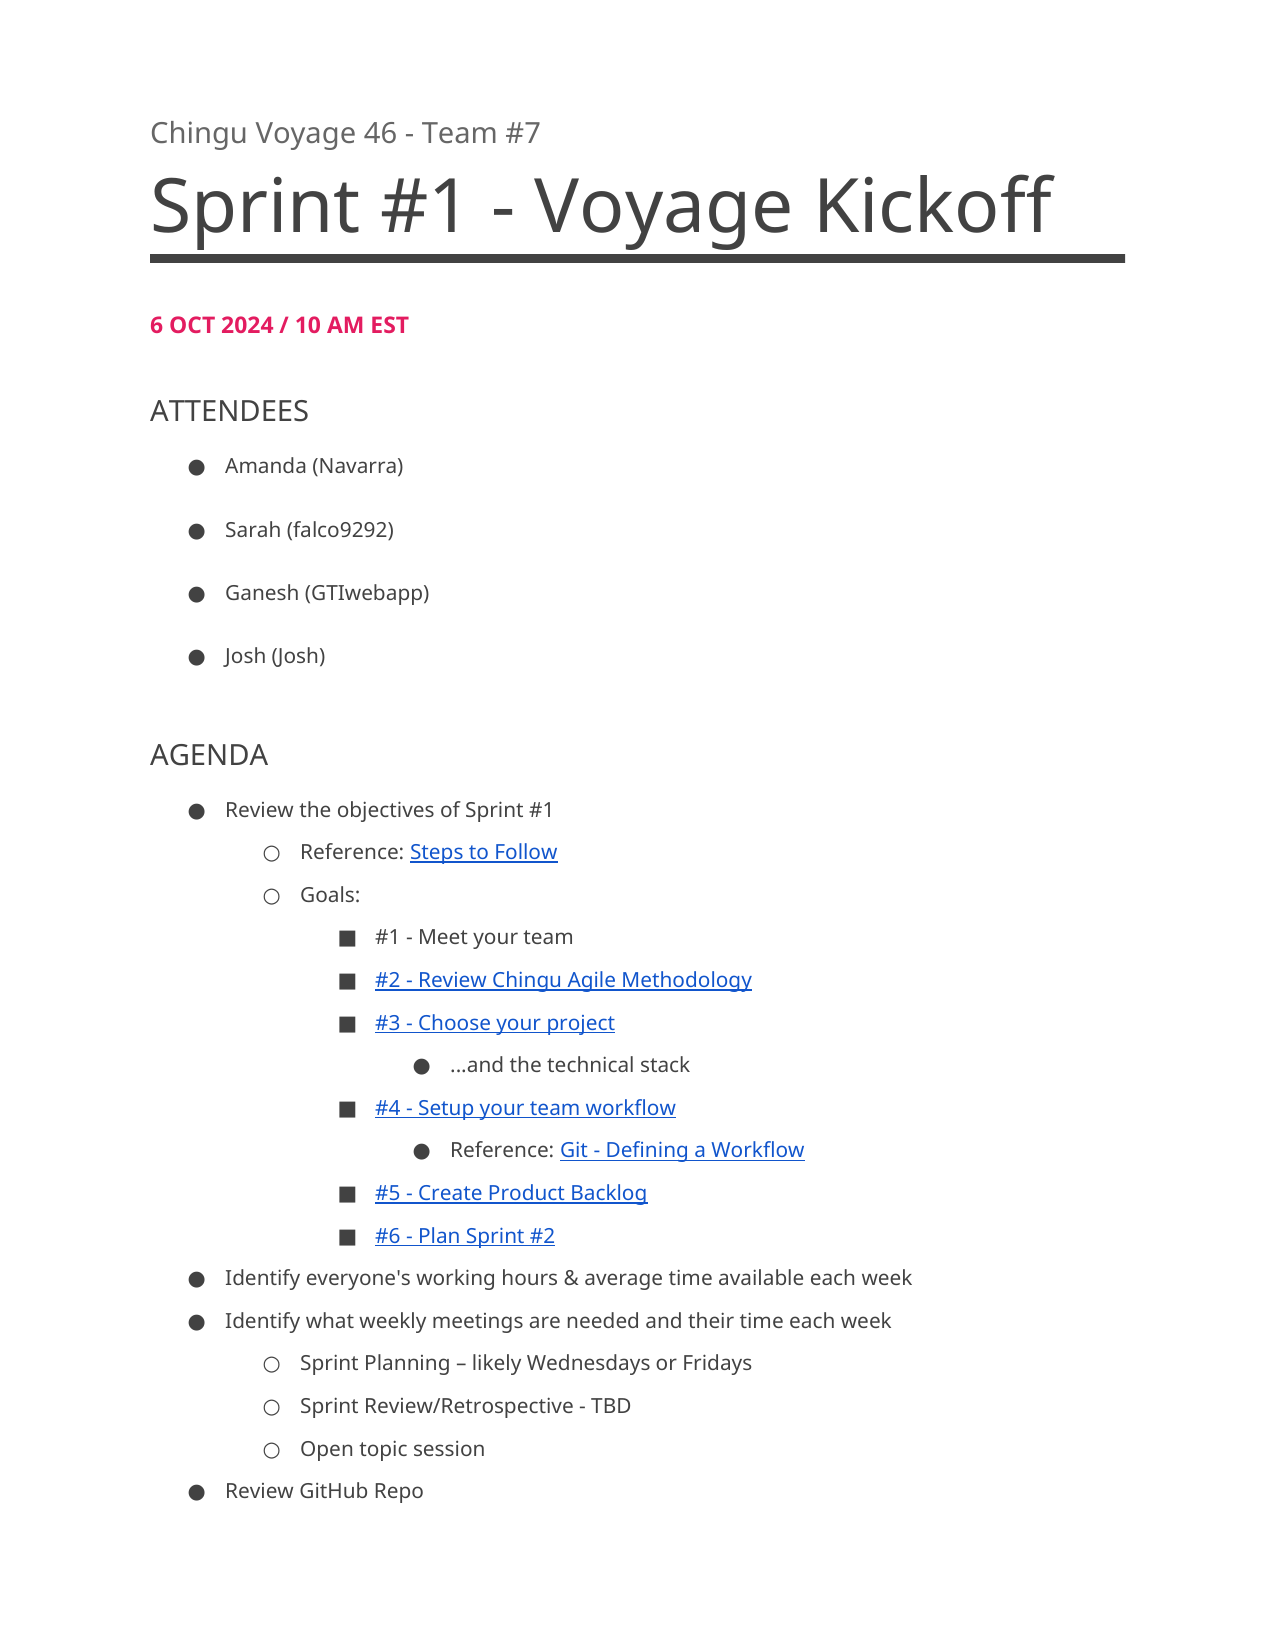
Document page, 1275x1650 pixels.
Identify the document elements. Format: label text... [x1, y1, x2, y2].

list Sarah (falco9292) [187, 515, 1125, 543]
list Reference: Git - Defining a Workflow [412, 1136, 1125, 1164]
title Sprint #1 - Voyage Kickoff [150, 152, 1125, 254]
subtitle ATTENDEES [150, 391, 1125, 430]
subtitle AGENDA [150, 734, 1125, 774]
list Identify what weekly meetings are needed and their time each week [187, 1306, 1125, 1334]
list Sprint Review/Retrospective - TBD [262, 1391, 1125, 1419]
picture [150, 254, 1125, 263]
list #3 - Choose your project [337, 1008, 1125, 1036]
list Ganesh (GTIwebapp) [187, 578, 1125, 607]
list ...and the technical stack [412, 1050, 1125, 1079]
list Identify everyone's working hours & average time available each week [187, 1263, 1125, 1292]
list #5 - Create Product Backlog [337, 1178, 1125, 1207]
list #2 - Review Chingu Agile Methodology [337, 965, 1125, 993]
text Chingu Voyage 46 - Team #7 [150, 112, 1125, 152]
list Goals: [262, 880, 1125, 908]
list #4 - Setup your team workflow [337, 1093, 1125, 1121]
list Reference: Steps to Follow [262, 837, 1125, 866]
list #1 - Meet your team [337, 922, 1125, 951]
list Review GitHub Repo [187, 1476, 1125, 1505]
list Sprint Planning – likely Wednesdays or Fridays [262, 1348, 1125, 1377]
list Josh (Josh) [187, 642, 1125, 670]
list #6 - Plan Sprint #2 [337, 1221, 1125, 1249]
list Amanda (Navarra) [187, 451, 1125, 480]
subtitle 6 OCT 2024 / 10 AM EST [150, 309, 1125, 341]
list Open topic session [262, 1434, 1125, 1462]
list Review the objectives of Sprint #1 [187, 795, 1125, 823]
